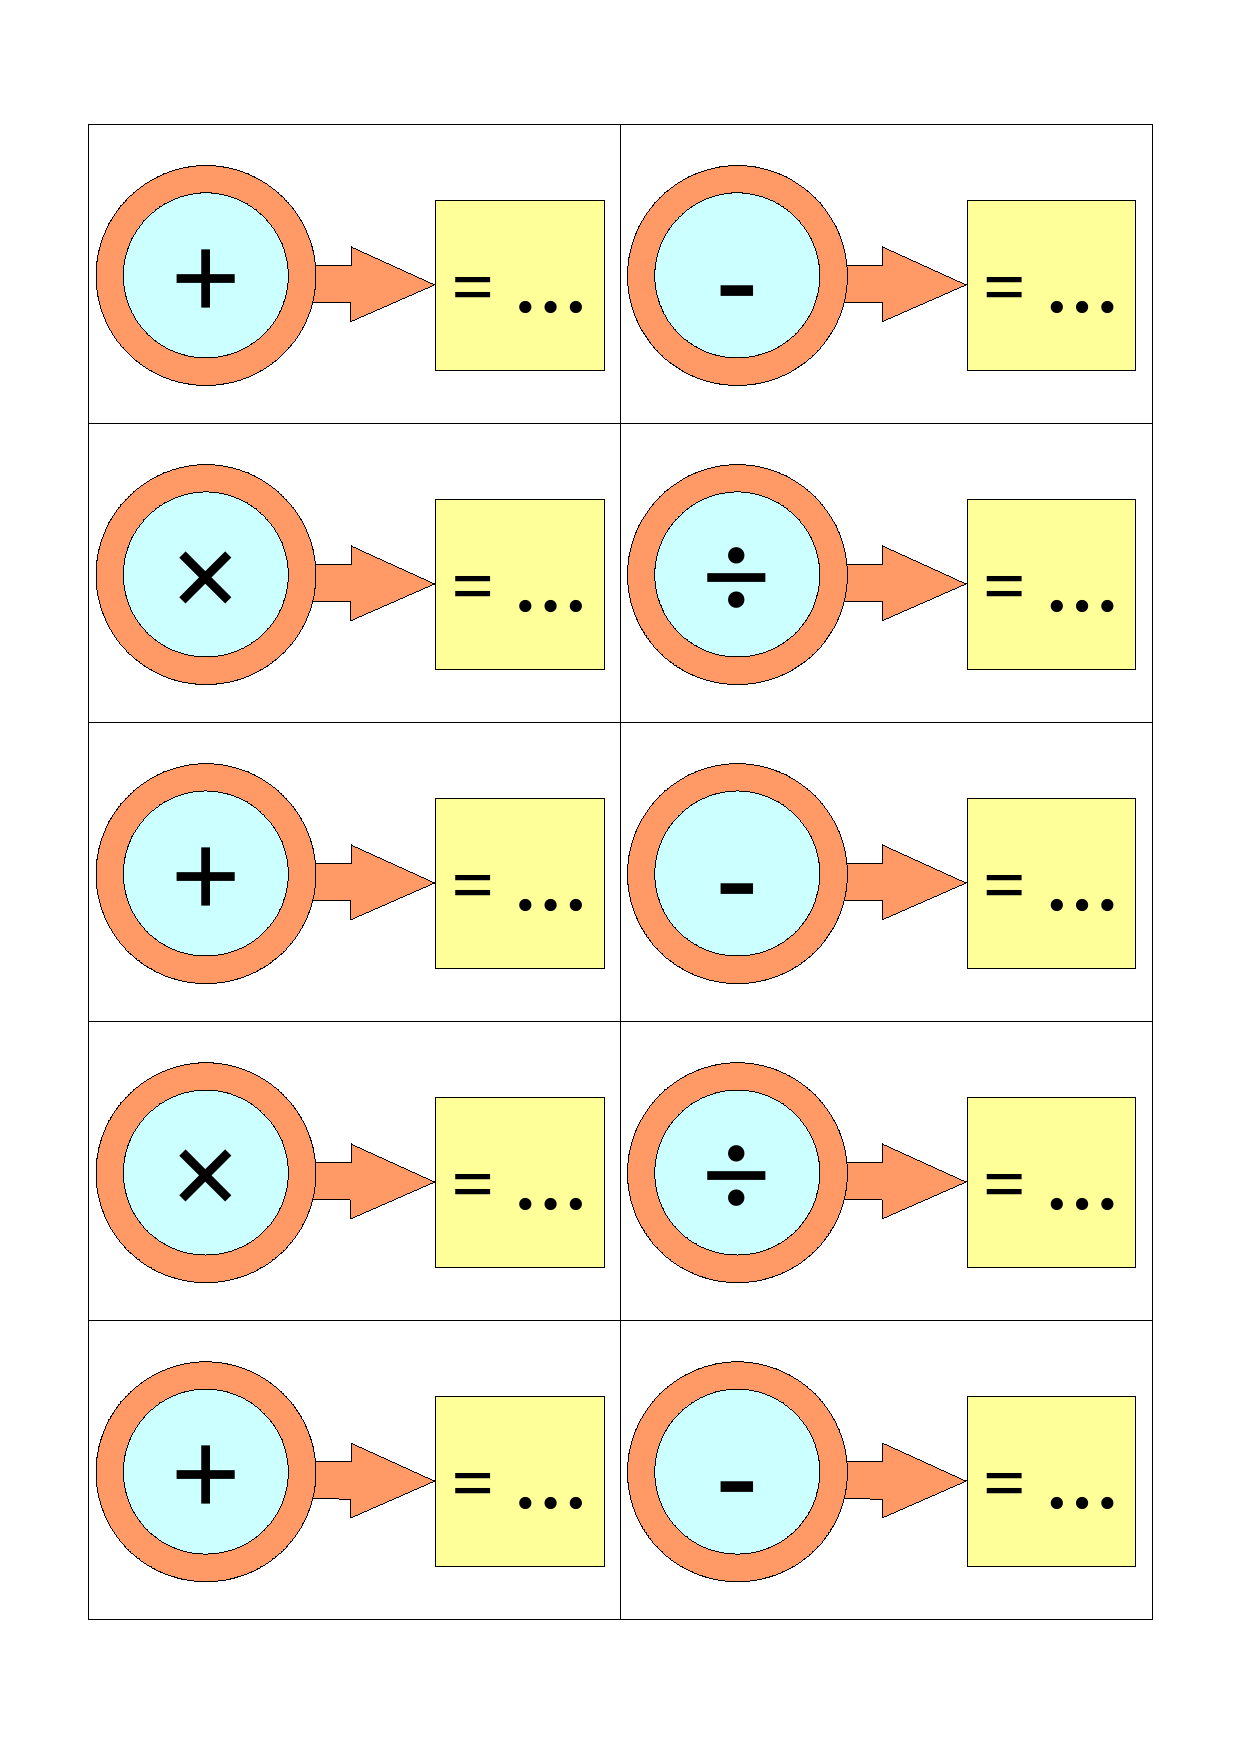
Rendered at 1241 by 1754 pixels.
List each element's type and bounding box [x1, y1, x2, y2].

table_cell [89, 424, 620, 722]
table_cell [89, 1022, 620, 1320]
table_cell [89, 1321, 620, 1619]
table_cell [621, 1022, 1152, 1320]
table_cell [621, 424, 1152, 722]
table_cell [621, 723, 1152, 1021]
table_cell [89, 723, 620, 1021]
table_header [621, 125, 1152, 423]
table_cell [621, 1321, 1152, 1619]
table_header [89, 125, 620, 423]
